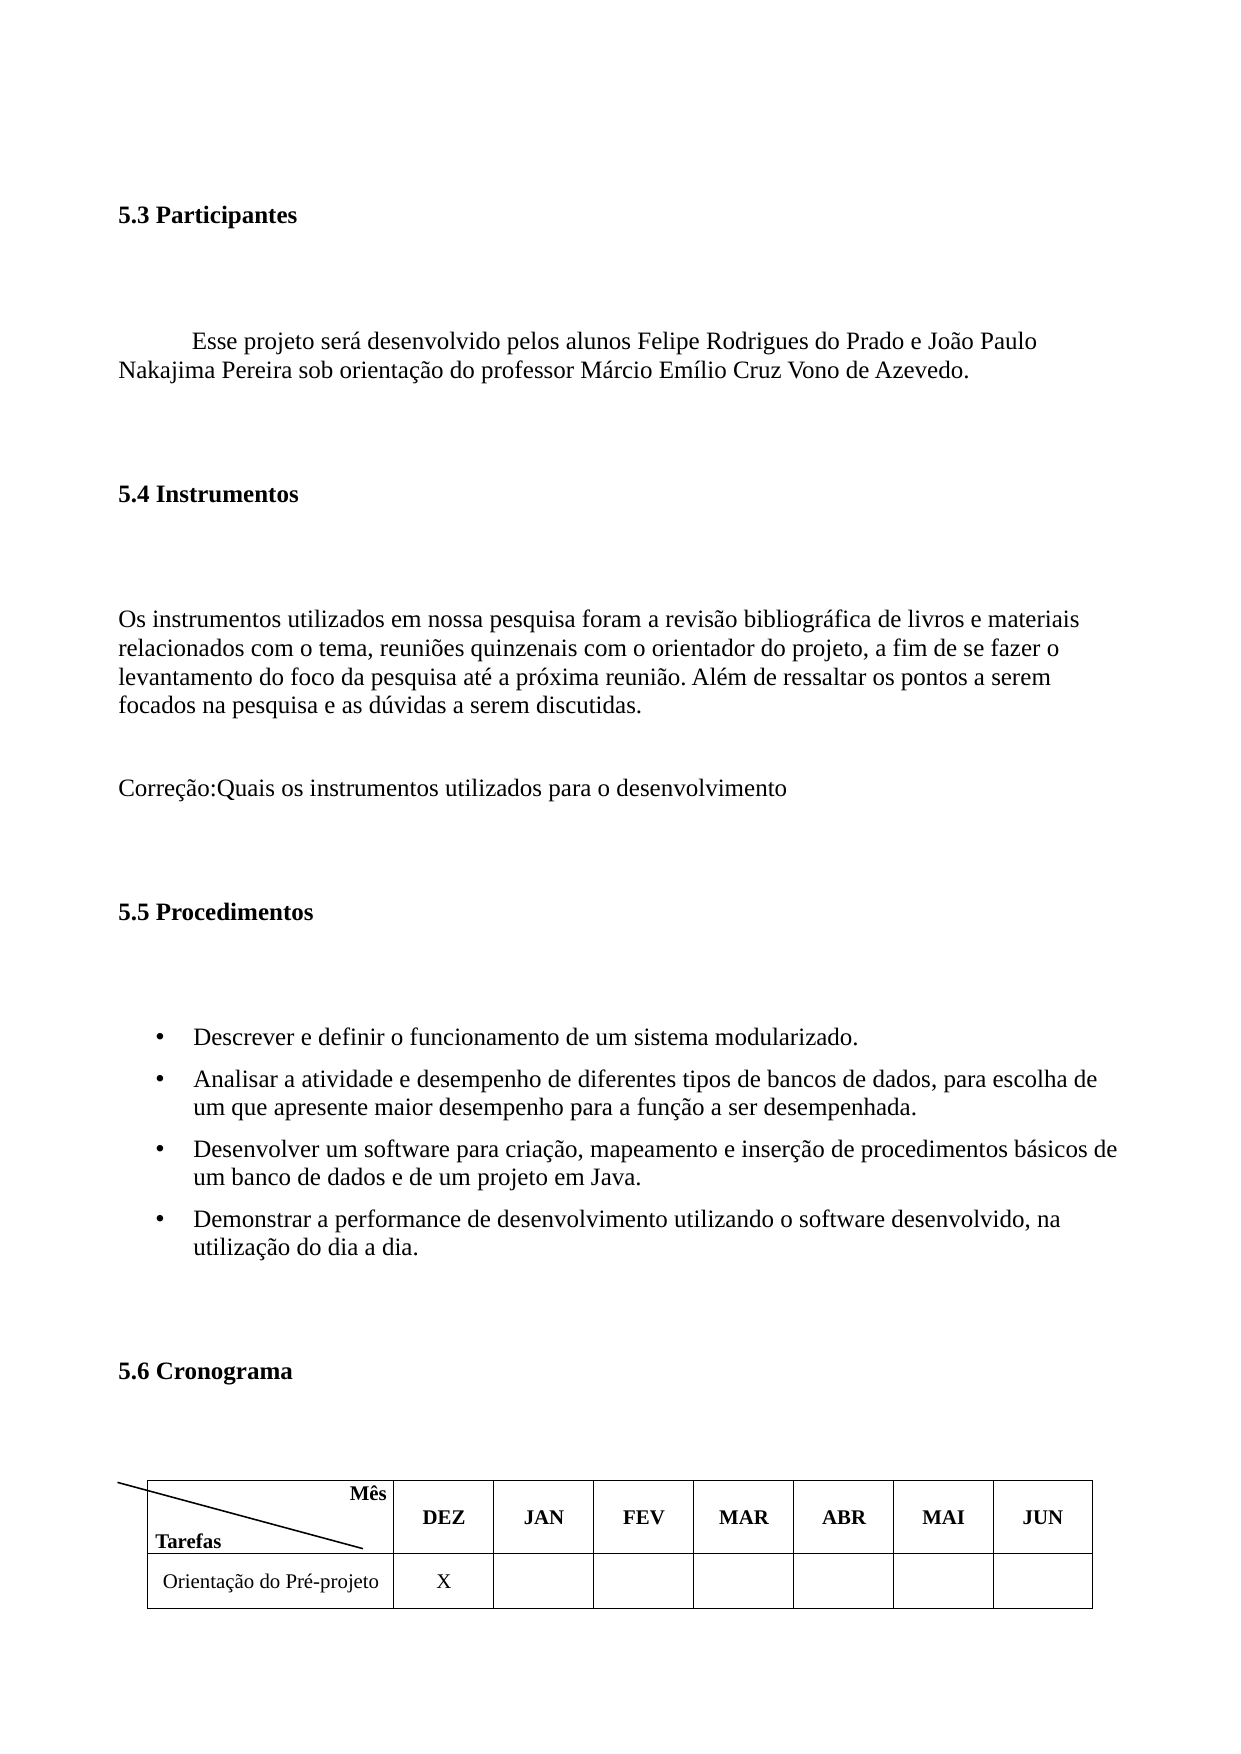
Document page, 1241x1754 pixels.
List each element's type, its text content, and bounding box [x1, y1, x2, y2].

table_header ABR [794, 1481, 893, 1553]
table_header MAR [694, 1481, 793, 1553]
subtitle 5.4 Instrumentos [118, 479, 1122, 507]
table_header MAI [894, 1481, 993, 1553]
table_header Mês Tarefas [148, 1481, 393, 1553]
table_cell [994, 1554, 1092, 1608]
list Demonstrar a performance de desenvolvimento utilizando o software desenvolvido, na utilização do dia a dia. [156, 1204, 1122, 1261]
table_cell Orientação do Pré-projeto [148, 1554, 393, 1608]
list Descrever e definir o funcionamento de um sistema modularizado. [156, 1022, 1122, 1051]
table_cell [794, 1554, 893, 1608]
table_cell [694, 1554, 793, 1608]
table_header JAN [494, 1481, 593, 1553]
subtitle 5.3 Participantes [118, 201, 1122, 229]
list Desenvolver um software para criação, mapeamento e inserção de procedimentos básicos de um banco de dados e de um projeto em Java. [156, 1134, 1122, 1191]
table_header DEZ [394, 1481, 493, 1553]
list Analisar a atividade e desempenho de diferentes tipos de bancos de dados, para escolha de um que apresente maior desempenho para a função a ser desempenhada. [156, 1064, 1122, 1121]
table_header FEV [594, 1481, 693, 1553]
table_cell [494, 1554, 593, 1608]
table_header JUN [994, 1481, 1092, 1553]
text Esse projeto será desenvolvido pelos alunos Felipe Rodrigues do Prado e João Paulo Nakajima Pereira sob orientação do professor Márcio Emílio Cruz Vono de Azevedo. [118, 326, 1122, 384]
subtitle 5.5 Procedimentos [118, 897, 1122, 926]
text Correção:Quais os instrumentos utilizados para o desenvolvimento [118, 773, 1122, 802]
table_cell [894, 1554, 993, 1608]
text Os instrumentos utilizados em nossa pesquisa foram a revisão bibliográfica de livros e materiais relacionados com o tema, reuniões quinzenais com o orientador do projeto, a fim de se fazer o levantamento do foco da pesquisa até a próxima reunião. Além de ressaltar os pontos a serem focados na pesquisa e as dúvidas a serem discutidas. [118, 604, 1122, 719]
text 5.6 Cronograma [118, 1356, 1122, 1385]
table_cell [594, 1554, 693, 1608]
table_cell X [394, 1554, 493, 1608]
